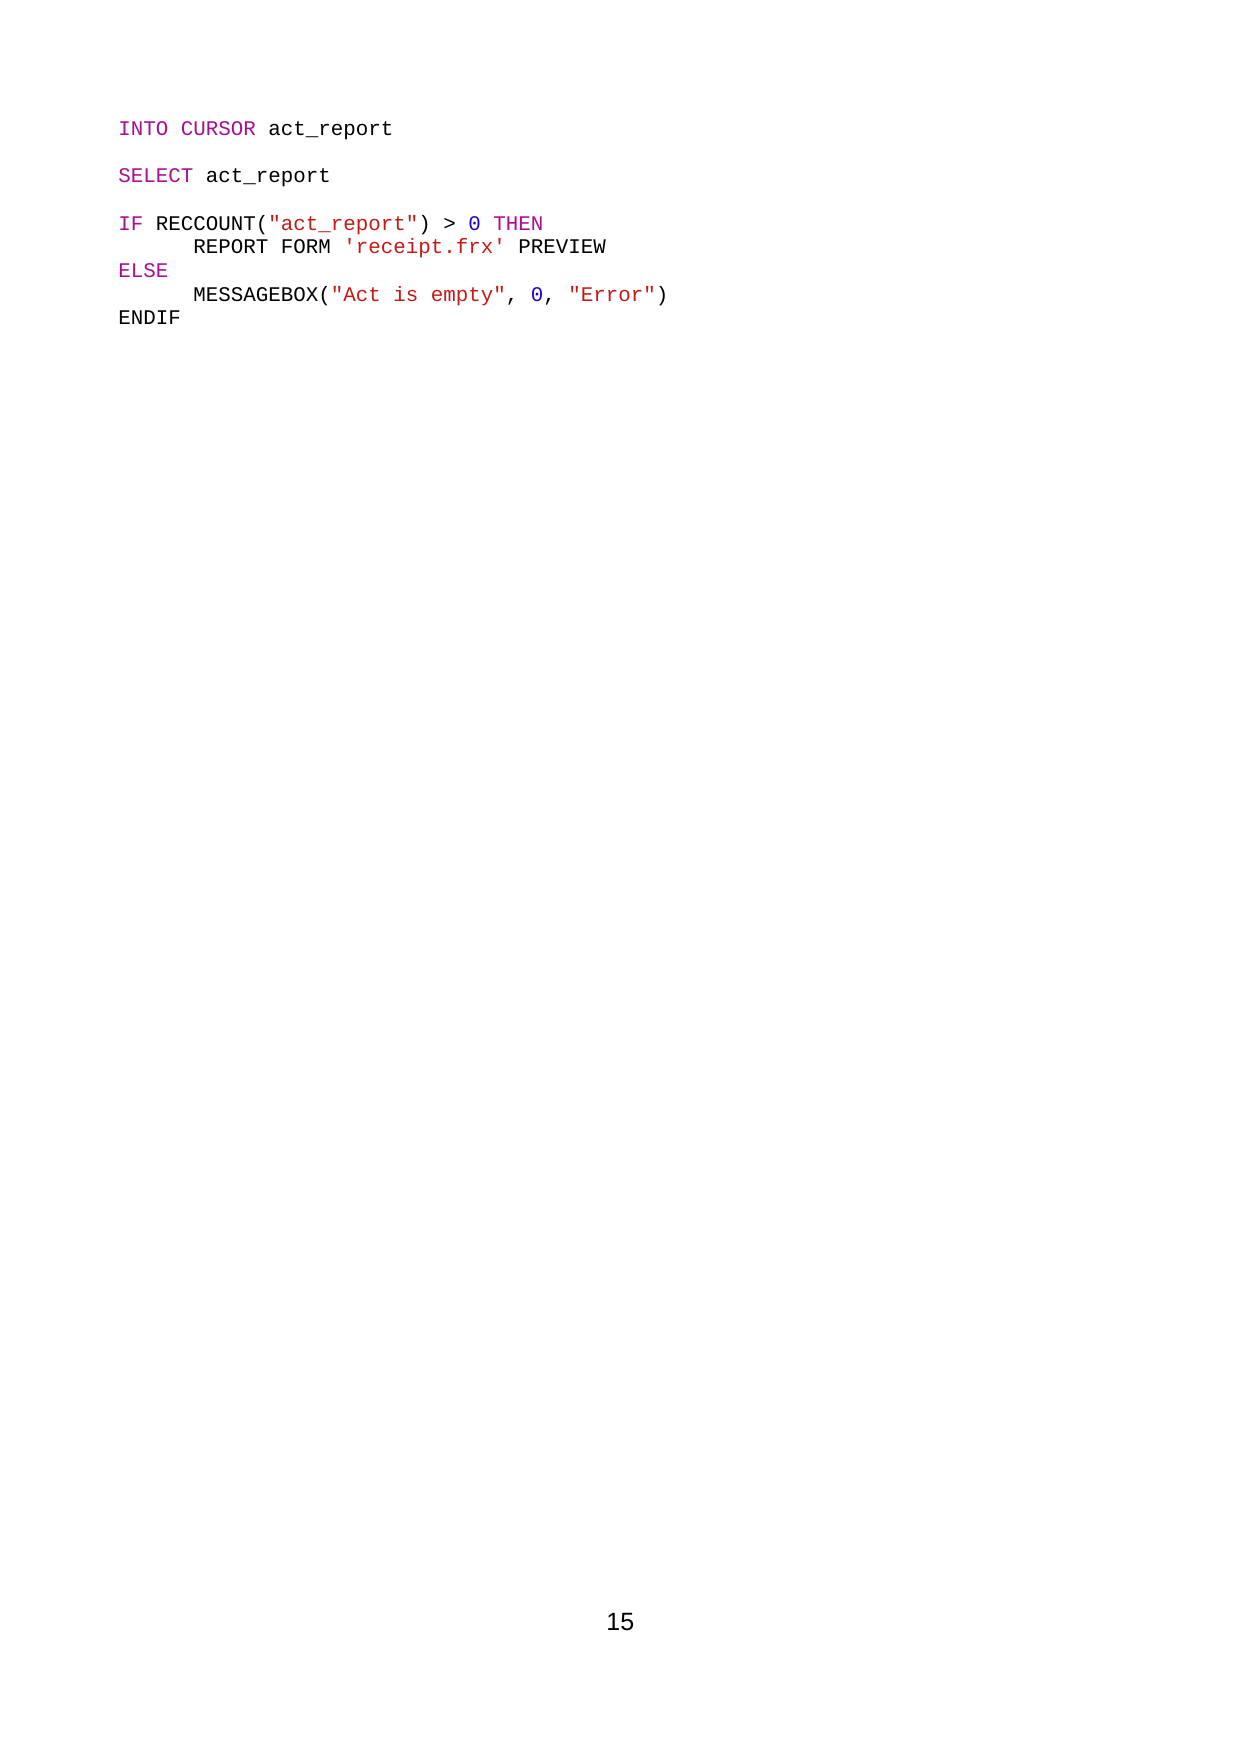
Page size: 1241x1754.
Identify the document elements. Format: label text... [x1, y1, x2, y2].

text MESSAGEBOX("Act is empty", 0, "Error") [118, 284, 1122, 307]
text IF RECCOUNT("act_report") > 0 THEN [118, 213, 1122, 236]
text ENDIF [118, 307, 1122, 331]
text SELECT act_report [118, 165, 1122, 189]
text ELSE [118, 260, 1122, 284]
text REPORT FORM 'receipt.frx' PREVIEW [118, 236, 1122, 260]
text INTO CURSOR act_report [118, 118, 1122, 142]
